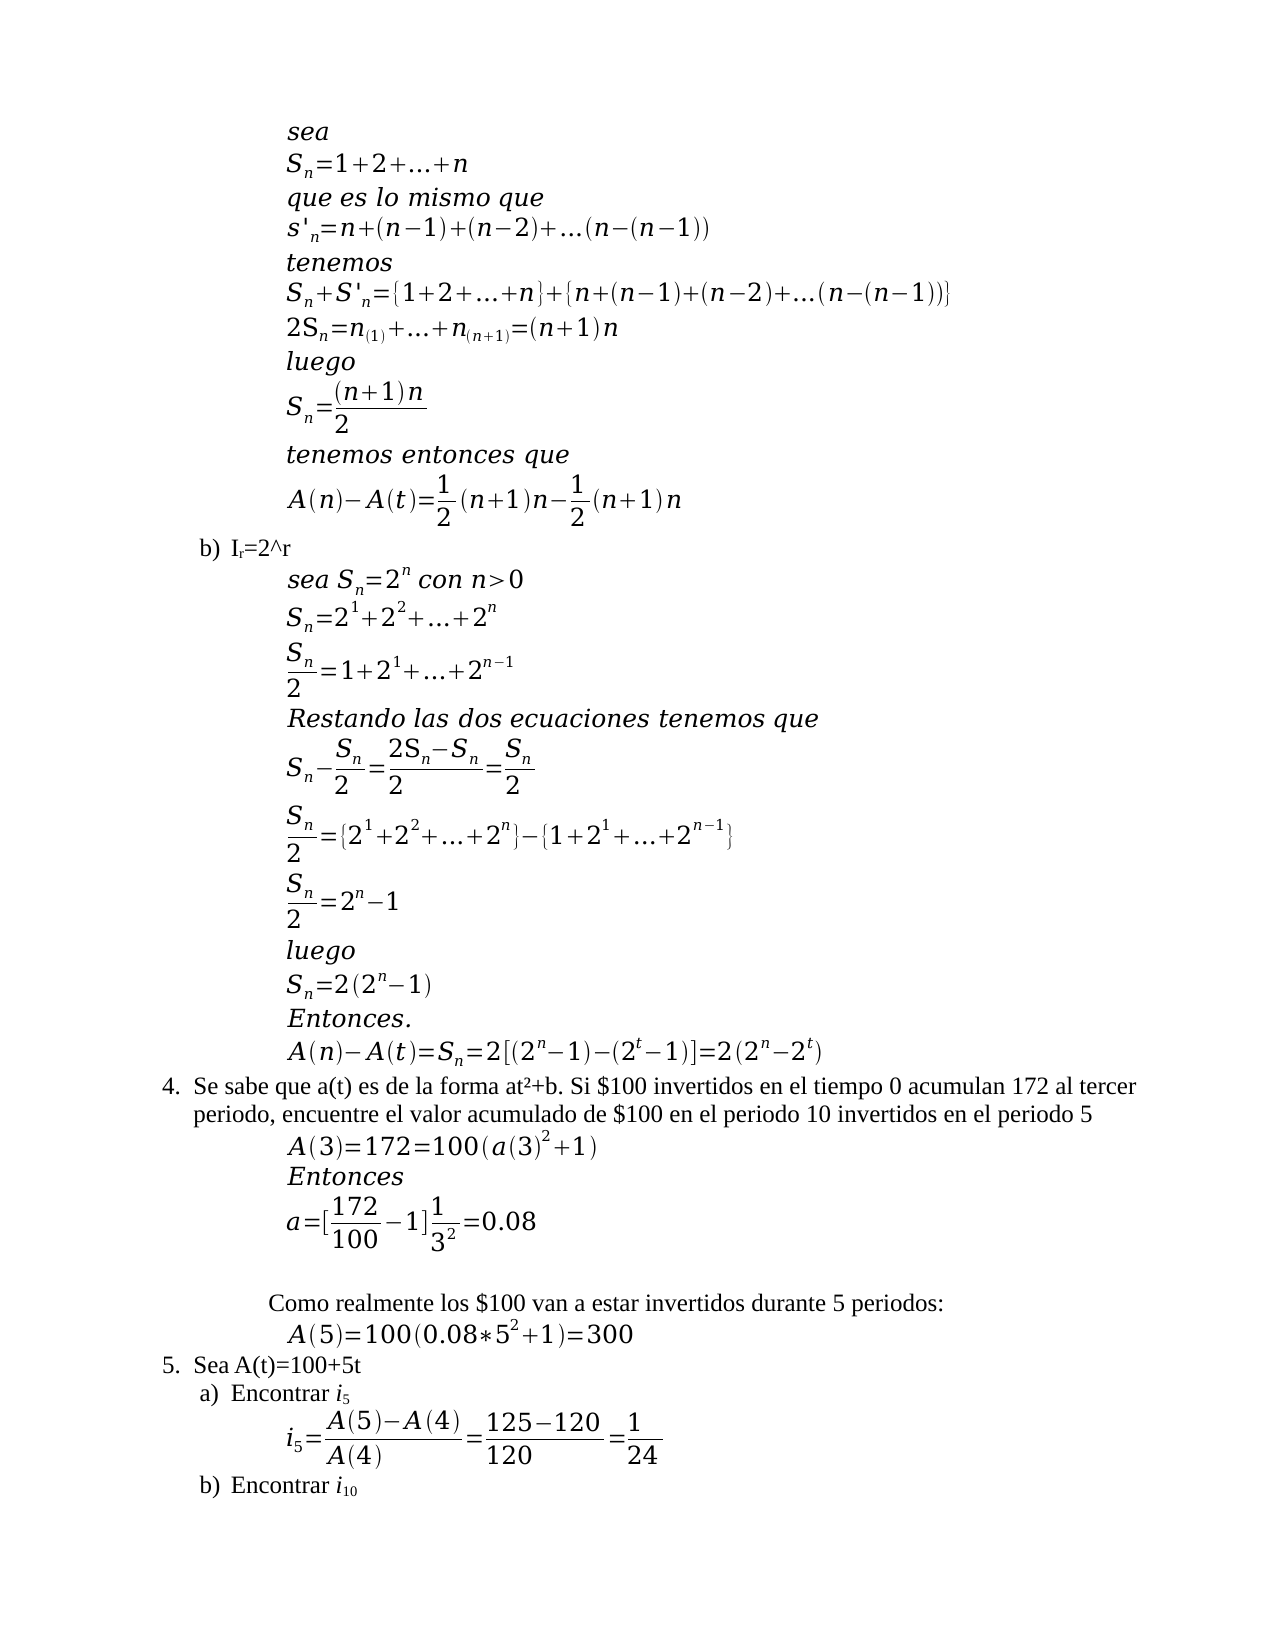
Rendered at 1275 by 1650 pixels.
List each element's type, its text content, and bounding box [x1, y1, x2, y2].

list Se sabe que a(t) es de la forma at²+b. Si $100 invertidos en el tiempo 0 acumulan 172 al tercer periodo, encuentre el valor acumulado de $100 en el periodo 10 invertidos en el periodo 5 [156, 1071, 1157, 1128]
list Como realmente los $100 van a estar invertidos durante 5 periodos: [231, 1288, 1157, 1317]
list Encontrar i5 [193, 1378, 1157, 1407]
list Encontrar i10 [193, 1470, 1157, 1499]
list Sea A(t)=100+5t [156, 1350, 1157, 1378]
list Ir=2^r [193, 533, 1157, 562]
